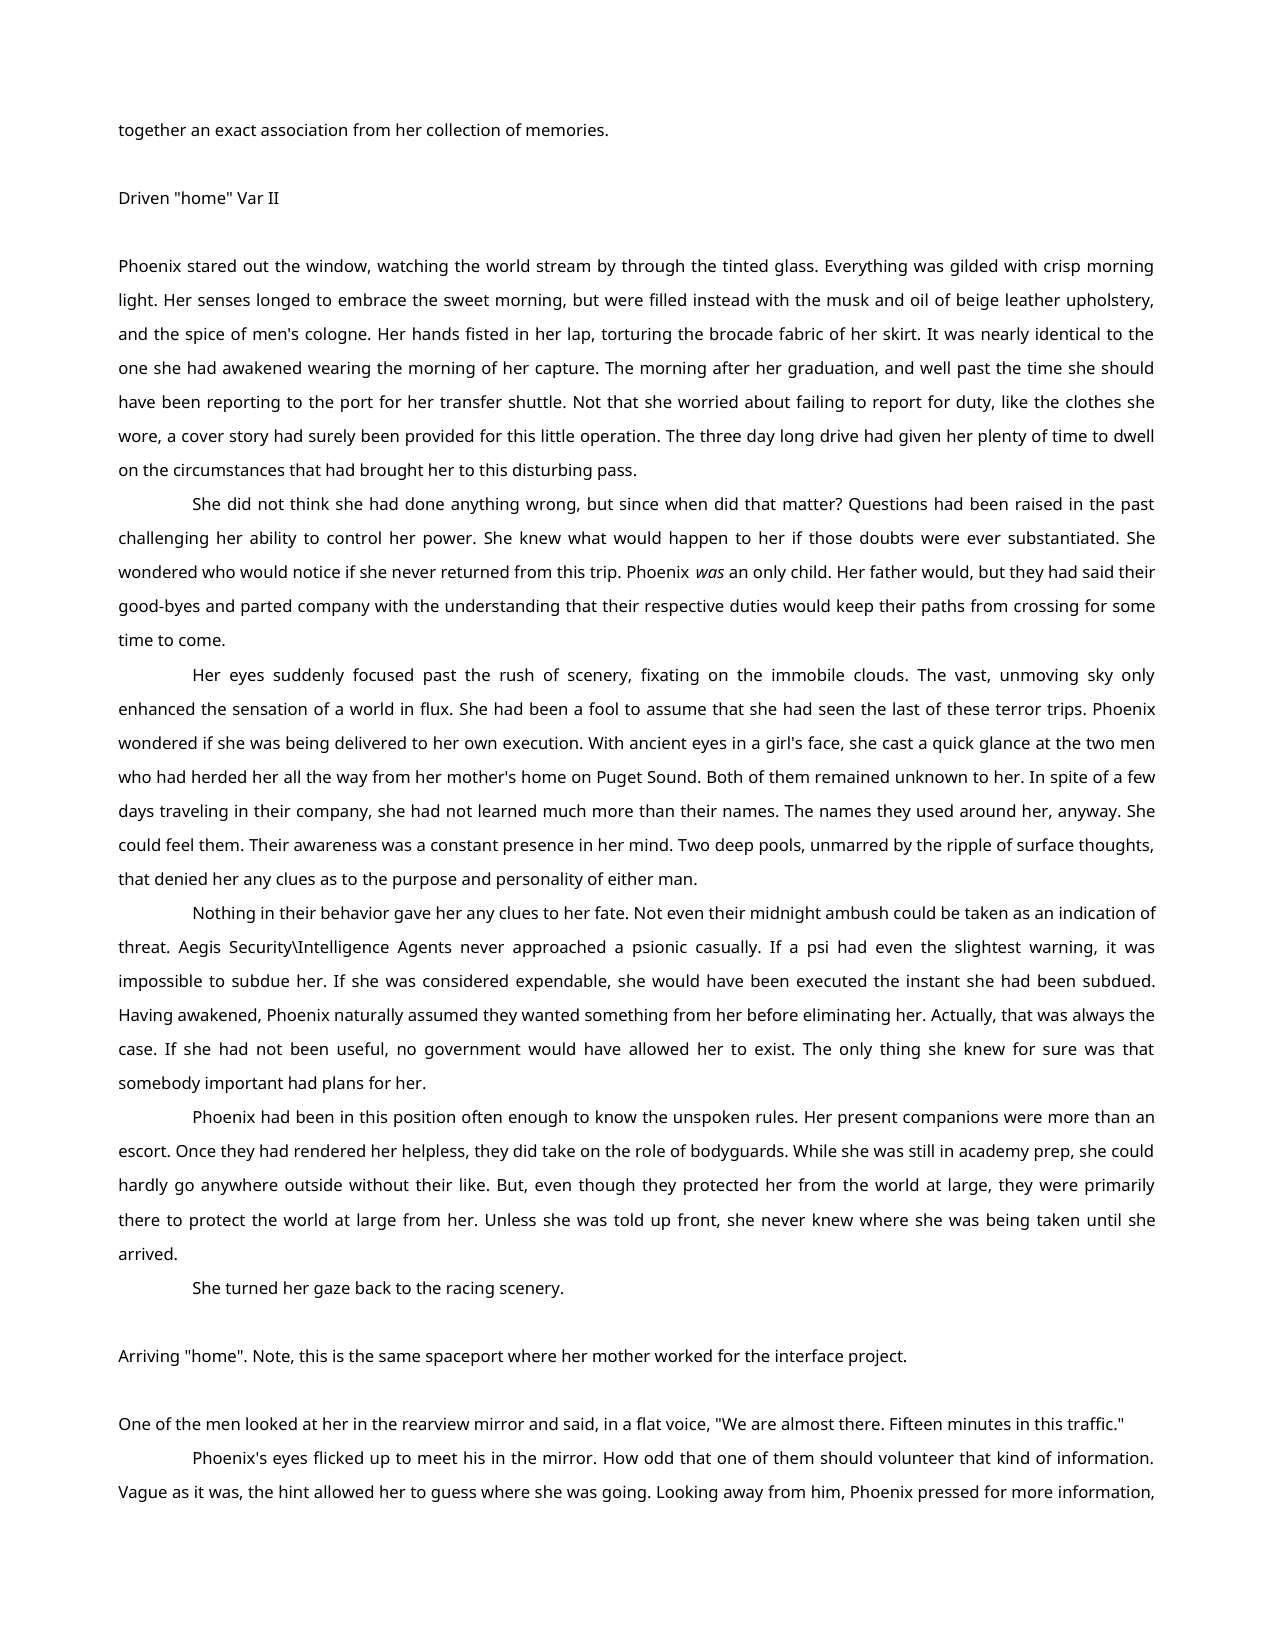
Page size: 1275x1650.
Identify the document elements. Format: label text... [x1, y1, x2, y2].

text She did not think she had done anything wrong, but since when did that matter? Questions had been raised in the past challenging her ability to control her power. She knew what would happen to her if those doubts were ever substantiated. She wondered who would notice if she never returned from this trip. Phoenix was an only child. Her father would, but they had said their good-byes and parted company with the understanding that their respective duties would keep their paths from crossing for some time to come. [118, 493, 1157, 652]
text together an exact association from her collection of memories. [118, 118, 1157, 141]
text Phoenix stared out the window, watching the world stream by through the tinted glass. Everything was gilded with crisp morning light. Her senses longed to embrace the sweet morning, but were filled instead with the musk and oil of beige leather upholstery, and the spice of men's cologne. Her hands fisted in her lap, torturing the brocade fabric of her skirt. It was nearly identical to the one she had awakened wearing the morning of her capture. The morning after her graduation, and well past the time she should have been reporting to the port for her transfer shuttle. Not that she worried about failing to report for duty, like the clothes she wore, a cover story had surely been provided for this little operation. The three day long drive had given her plenty of time to dwell on the circumstances that had brought her to this disturbing pass. [118, 254, 1157, 481]
text Phoenix's eyes flicked up to meet his in the mirror. How odd that one of them should volunteer that kind of information. Vague as it was, the hint allowed her to guess where she was going. Looking away from him, Phoenix pressed for more information, [118, 1447, 1157, 1503]
text Her eyes suddenly focused past the rush of scenery, fixating on the immobile clouds. The vast, unmoving sky only enhanced the sensation of a world in flux. She had been a fool to assume that she had seen the last of these terror trips. Phoenix wondered if she was being delivered to her own execution. With ancient eyes in a girl's face, she cast a quick glance at the two men who had herded her all the way from her mother's home on Puget Sound. Both of them remained unknown to her. In spite of a few days traveling in their company, she had not learned much more than their names. The names they used around her, anyway. She could feel them. Their awareness was a constant presence in her mind. Two deep pools, unmarred by the ripple of surface thoughts, that denied her any clues as to the purpose and personality of either man. [118, 663, 1157, 890]
text Phoenix had been in this position often enough to know the unspoken rules. Her present companions were more than an escort. Once they had rendered her helpless, they did take on the role of bodyguards. While she was still in academy prep, she could hardly go anywhere outside without their like. But, even though they protected her from the world at large, they were primarily there to protect the world at large from her. Unless she was told up front, she never knew where she was being taken until she arrived. [118, 1106, 1157, 1265]
text She turned her gaze back to the racing scenery. [118, 1276, 1157, 1299]
text Arriving "home". Note, this is the same spaceport where her mother worked for the interface project. [118, 1344, 1157, 1367]
text One of the men looked at her in the rearview mirror and said, in a flat voice, "We are almost there. Fifteen minutes in this traffic." [118, 1412, 1157, 1435]
text Driven "home" Var II [118, 186, 1157, 209]
text Nothing in their behavior gave her any clues to her fate. Not even their midnight ambush could be taken as an indication of threat. Aegis Security\Intelligence Agents never approached a psionic casually. If a psi had even the slightest warning, it was impossible to subdue her. If she was considered expendable, she would have been executed the instant she had been subdued. Having awakened, Phoenix naturally assumed they wanted something from her before eliminating her. Actually, that was always the case. If she had not been useful, no government would have allowed her to exist. The only thing she knew for sure was that somebody important had plans for her. [118, 902, 1157, 1094]
